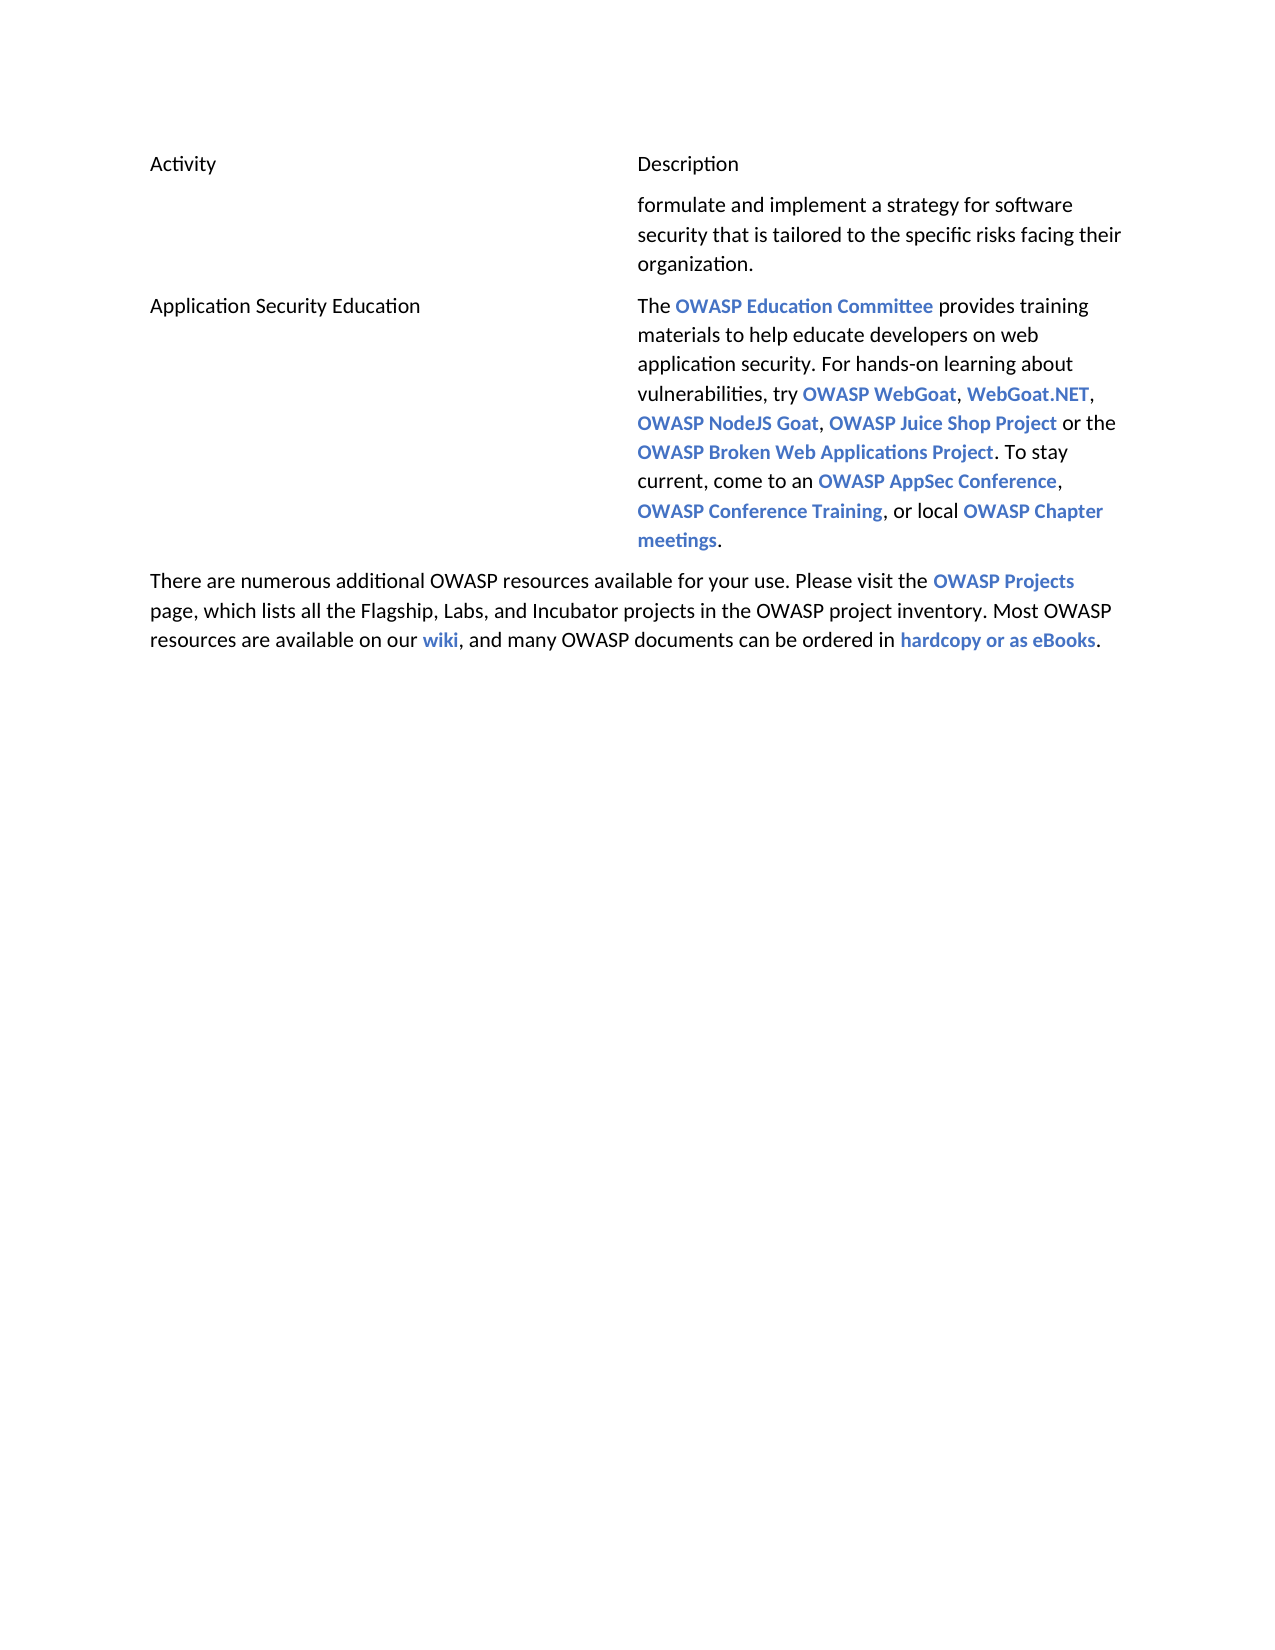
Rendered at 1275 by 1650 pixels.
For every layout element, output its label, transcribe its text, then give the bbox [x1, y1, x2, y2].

table_header Description [638, 150, 1125, 192]
table_header Activity [150, 150, 637, 192]
table_cell The OWASP Education Committee provides training materials to help educate developers on web application security. For hands-on learning about vulnerabilities, try OWASP WebGoat, WebGoat.NET, OWASP NodeJS Goat, OWASP Juice Shop Project or the OWASP Broken Web Applications Project. To stay current, come to an OWASP AppSec Conference, OWASP Conference Training, or local OWASP Chapter meetings. [638, 292, 1125, 568]
table_cell formulate and implement a strategy for software security that is tailored to the specific risks facing their organization. [638, 192, 1125, 292]
text There are numerous additional OWASP resources available for your use. Please visit the OWASP Projects page, which lists all the Flagship, Labs, and Incubator projects in the OWASP project inventory. Most OWASP resources are available on our wiki, and many OWASP documents can be ordered in hardcopy or as eBooks. [150, 568, 1125, 653]
table_cell Application Security Education [150, 292, 637, 568]
table_cell [150, 192, 637, 292]
